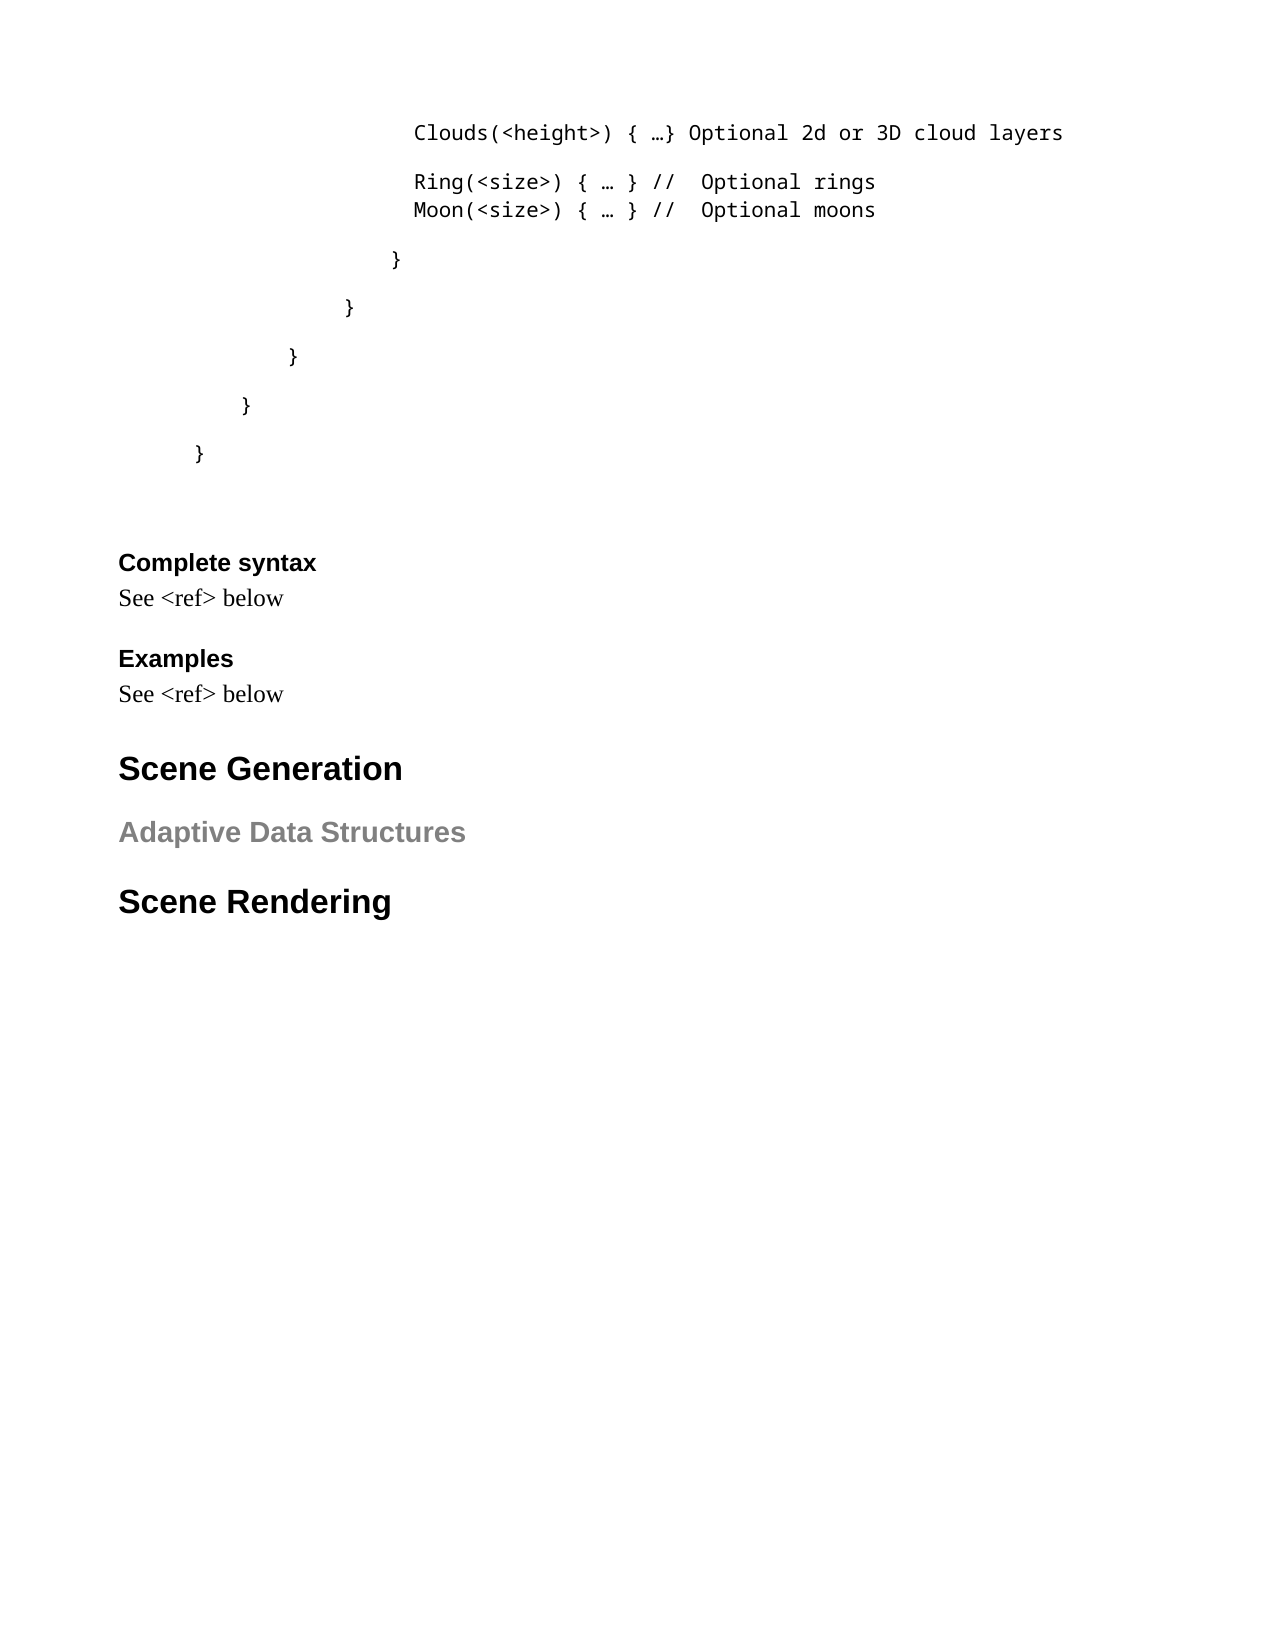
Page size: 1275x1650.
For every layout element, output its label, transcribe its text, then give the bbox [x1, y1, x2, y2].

subtitle Examples [118, 644, 1157, 673]
subtitle Scene Rendering [118, 882, 1157, 921]
text } [118, 244, 1157, 272]
text } [118, 390, 1157, 418]
text } [118, 438, 1157, 467]
subtitle Scene Generation [118, 749, 1157, 788]
text See <ref> below [118, 583, 1157, 612]
text Clouds(<height>) { …} Optional 2d or 3D cloud layers [118, 118, 1157, 147]
text } [118, 292, 1157, 321]
text } [118, 341, 1157, 369]
text Ring(<size>) { … } // Optional rings [118, 167, 1157, 195]
subtitle Adaptive Data Structures [118, 815, 1157, 848]
text Moon(<size>) { … } // Optional moons [118, 195, 1157, 224]
subtitle Complete syntax [118, 548, 1157, 577]
text See <ref> below [118, 679, 1157, 708]
